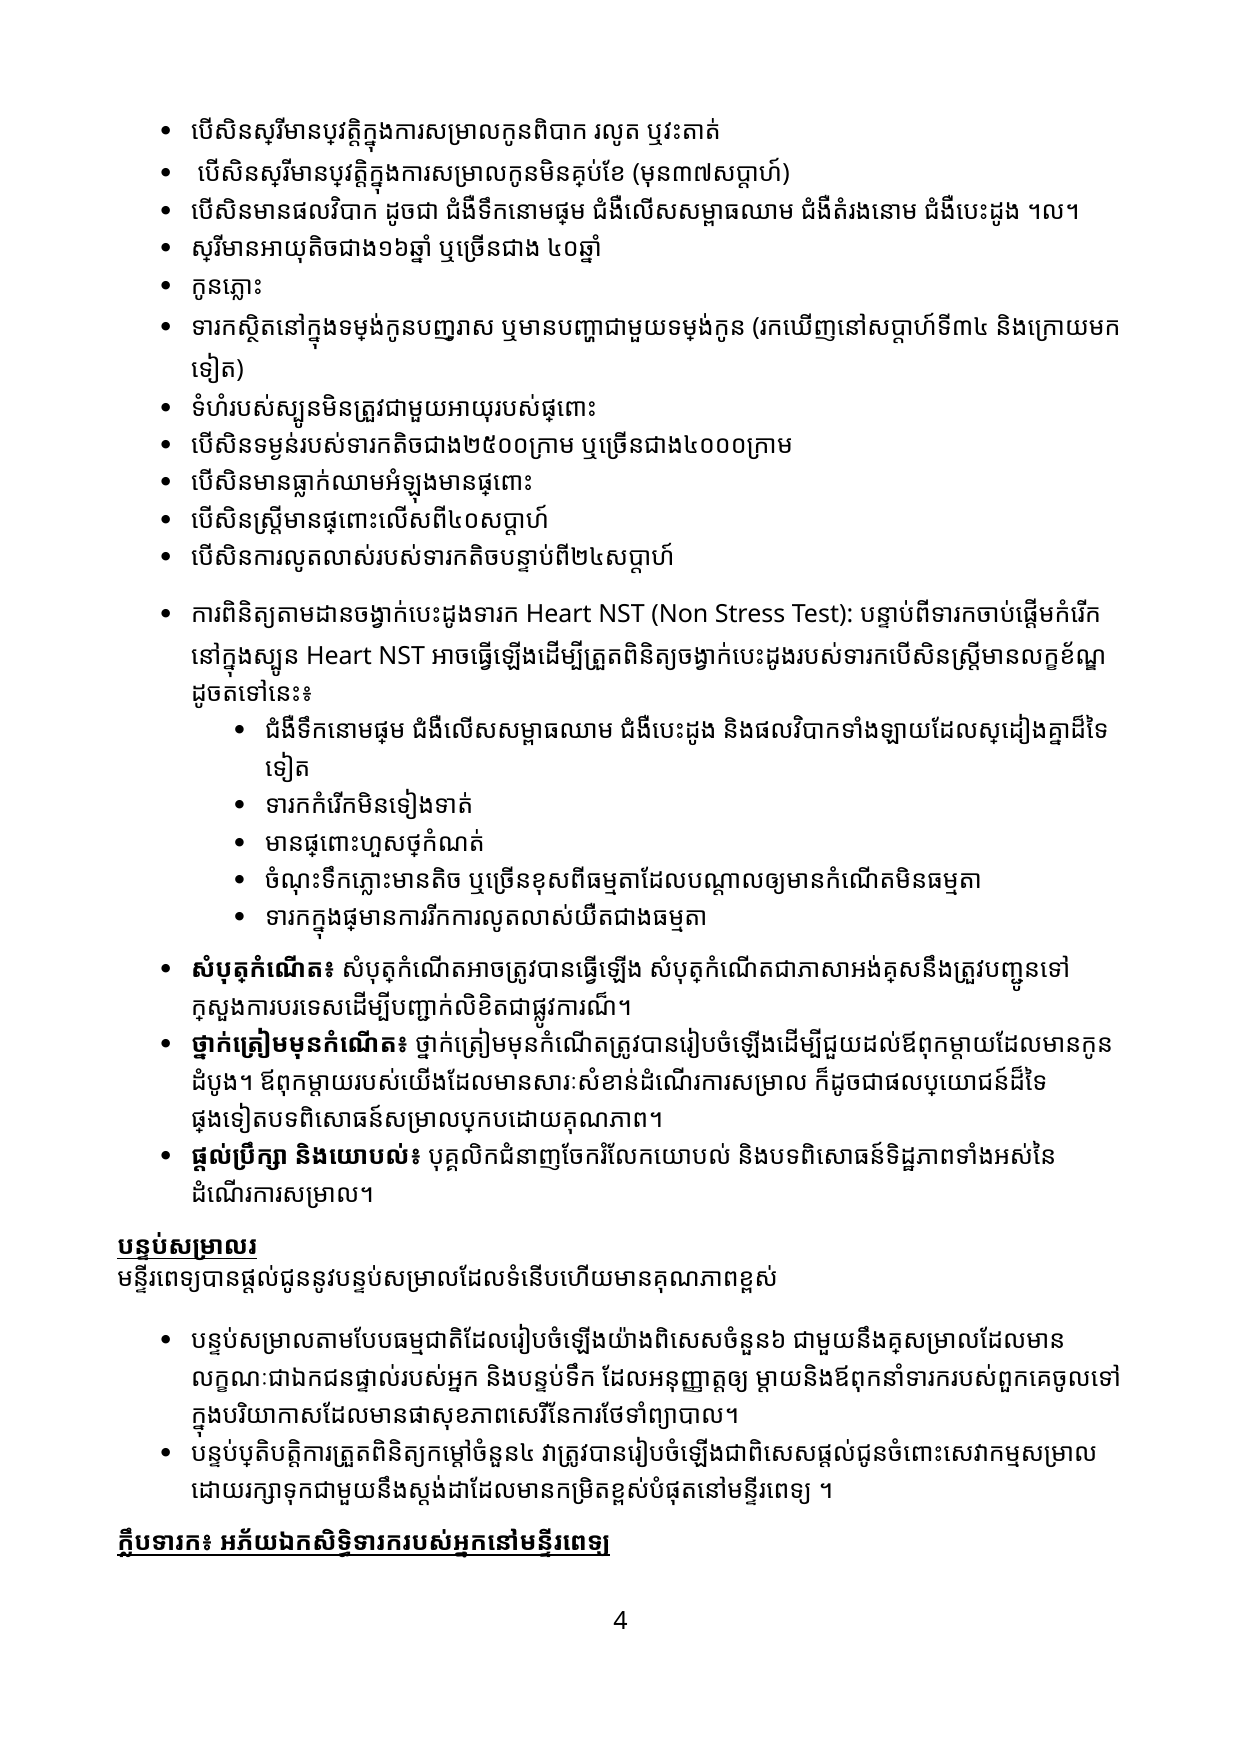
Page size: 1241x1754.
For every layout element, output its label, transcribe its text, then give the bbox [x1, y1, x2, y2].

list ការពិនិត្យតាមដានចង្វាក់បេះដូងទារក Heart NST (Non Stress Test): បន្ទាប់ពីទារកចាប់ផ្តើមកំរើកនៅក្នុងស្បូន Heart NST អាចធ្វើឡើងដើម្បីត្រួតពិនិត្យចង្វាក់បេះដូងរបស់ទារកបើសិនស្រ្តីមានលក្ខខ័ណ្ឌដូចតទៅនេះ៖ [161, 595, 1123, 712]
list ទារកស្ថិតនៅក្នុងទម្រង់កូនបញ្ច្រាស ឬមានបញ្ហាជាមួយទម្រង់កូន (​រកឃើញនៅសប្តាហ៍ទី៣៤ និងក្រោយមកទៀត) [161, 309, 1123, 388]
list ទំហំរបស់ស្បូនមិនត្រួវជាមួយអាយុរបស់ផ្ទៃពោះ [161, 394, 1123, 426]
list បើសិនមានផលវិបាក ដូចជា ជំងឺទឹកនោមផ្អែម ជំងឺលើសសម្ពាធឈាម ជំងឺតំរងនោម ជំងឺបេះដូង ។ល។ [161, 197, 1123, 229]
list ផ្តល់ប្រឹក្សា និងយោបល់៖ បុគ្គលិកជំនាញចែករំលែកយោបល់ និងបទពិសោធន៍ទិដ្ឋភាពទាំងអស់នៃដំណើរការសម្រាល។ [161, 1142, 1123, 1212]
list មានផ្ទៃពោះហួសថ្ងៃកំណត់ [235, 829, 1123, 861]
list បើសិនស្រ្តីមានផ្ទៃពោះលើសពី៤០​សប្តាហ៍ [161, 506, 1123, 538]
list ថ្នាក់ត្រៀមមុនកំណើត៖ ថ្នាក់ត្រៀមមុនកំណើតត្រូវបានរៀបចំឡើងដើម្បីជួយដល់ឪពុកម្តាយដែលមានកូនដំបូង។​​ ឪពុកម្តាយរបស់យើងដែលមានសារៈសំខាន់ដំណើរការសម្រាល ក៏ដូចជាផលប្រយោជន៍ដ៏ទៃផ្សេងទៀតបទពិសោធន៍សម្រាលប្រកបដោយគុណភាព។ [161, 1030, 1123, 1138]
list ស្ត្រីមានអាយុតិចជាង​១៦ឆ្នាំ ឬច្រើនជាង ៤០ឆ្នាំ [161, 234, 1123, 267]
list បើសិនស្ត្រីមានប្រវត្តិក្នុងការសម្រាលកូនពិបាក រលូត ឬវះតាត់ [161, 117, 1123, 149]
text ក្លឹបទារក៖ អភ័យឯកសិទ្ធិទារករបស់អ្នកនៅមន្ទីរពេទ្យ [117, 1528, 1123, 1561]
text បន្ទប់សម្រាលរ [117, 1232, 1123, 1264]
list ចំណុះទឹកភ្លោះមានតិច ឬច្រើនខុសពីធម្មតាដែលបណ្តាលឲ្យមានកំណើតមិនធម្មតា [235, 866, 1123, 899]
list បើសិនមានធ្លាក់ឈាមអំឡុងមានផ្ទៃពោះ [161, 468, 1123, 501]
list បន្ទប់សម្រាលតាមបែបធម្មជាតិដែលរៀបចំឡើងយ៉ាងពិសេសចំនួន៦ ជាមួយនឹងគ្រែសម្រាលដែលមានលក្ខណៈជាឯកជនផ្ទាល់របស់អ្នក និងបន្ទប់ទឹក ដែលអនុញ្ញាត្តឲ្យ ម្តាយនិងឪពុកនាំទារករបស់ពួកគេចូលទៅក្នុងបរិយាកាសដែលមានផាសុខភាពសេរីនែការថែទាំព្យាបាល។ [161, 1326, 1123, 1434]
list កូនភ្លោះ [161, 272, 1123, 304]
list ទារកកំរើកមិនទៀងទាត់ [235, 791, 1123, 824]
list បើសិនការលូតលាស់របស់ទារកតិចបន្ទាប់ពី២៤សប្តាហ៍ [161, 543, 1123, 576]
list ជំងឺទឹកនោមផ្អែម ជំងឺលើសសម្ពាធឈាម ជំងឺបេះដូង​ និងផលវិបាកទាំងឡាយដែលស្រដៀងគ្នាដ៏ទៃទៀត [235, 716, 1123, 786]
list បើសិនស្ត្រីមានប្រវត្តិក្នុងការសម្រាលកូនមិនគ្រប់ខែ (​មុន​៣៧​សប្តាហ៍) [161, 154, 1123, 191]
list បើសិនទម្ងន់របស់ទារក​តិចជាង​២៥០០ក្រាម ឬច្រើនជាង​៤០០០ក្រាម [161, 431, 1123, 464]
list ទារកក្នុងផ្ទៃមានការរីកការលូតលាស់យឺតជាងធម្មតា [235, 903, 1123, 936]
list បន្ទប់ប្រតិបត្តិការត្រួតពិនិត្យកម្តៅចំនួន៤ វាត្រូវបានរៀបចំឡើងជាពិសេសផ្តល់​ជូនចំពោះសេវាកម្មសម្រាល ដោយរក្សាទុកជាមួយនឹងស្តង់ដាដែលមានកម្រិតខ្ពស់បំផុតនៅមន្ទីរពេទ្យ ។​ [161, 1439, 1123, 1509]
list សំបុត្រកំណើត៖ សំបុត្រកំណើតអាចត្រូវបានធ្វើឡើង​ សំបុត្រកំណើតជាភាសាអង់គ្លេសនឹងត្រួវបញ្ជូនទៅក្រសួងការបរទេសដើម្បីបញ្ជាក់លិខិតជាផ្លូវការណ៏។ [161, 955, 1123, 1025]
text មន្ទីរពេទ្យ​បានផ្តល់ជូននូវបន្ទប់សម្រាលដែលទំនើបហើយមានគុណភាពខ្ពស់ [117, 1264, 1123, 1297]
